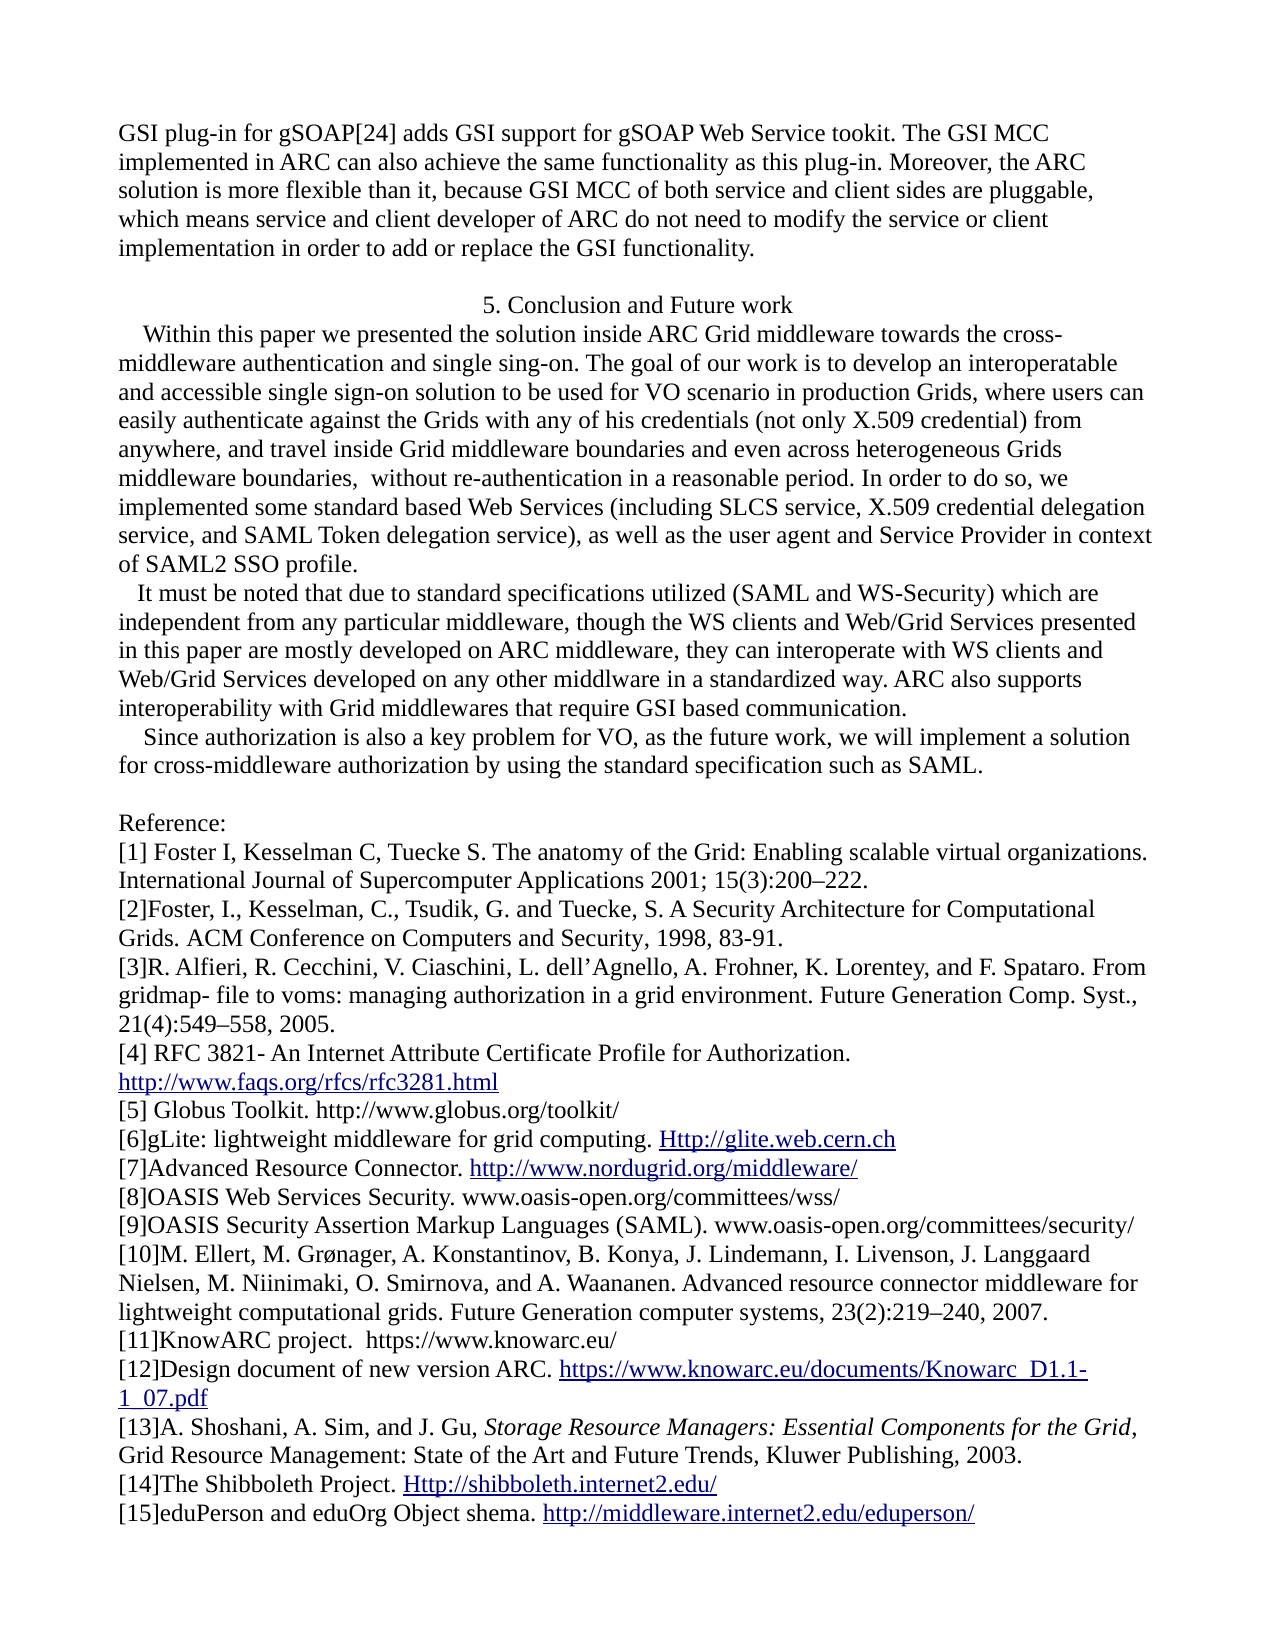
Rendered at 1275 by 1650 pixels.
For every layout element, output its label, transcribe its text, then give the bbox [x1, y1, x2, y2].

text [9]OASIS Security Assertion Markup Languages (SAML). www.oasis-open.org/committees/security/ [118, 1211, 1157, 1239]
text [14]The Shibboleth Project. Http://shibboleth.internet2.edu/ [118, 1469, 1157, 1498]
text Reference: [118, 808, 1157, 837]
text [5] Globus Toolkit. http://www.globus.org/toolkit/ [118, 1096, 1157, 1124]
text [8]OASIS Web Services Security. www.oasis-open.org/committees/wss/ [118, 1182, 1157, 1211]
text [11]KnowARC project. https://www.knowarc.eu/ [118, 1326, 1157, 1354]
text [13]A. Shoshani, A. Sim, and J. Gu, Storage Resource Managers: Essential Components for the Grid, Grid Resource Management: State of the Art and Future Trends, Kluwer Publishing, 2003. [118, 1412, 1157, 1469]
text [6]gLite: lightweight middleware for grid computing. Http://glite.web.cern.ch [118, 1124, 1157, 1153]
text [12]Design document of new version ARC. https://www.knowarc.eu/documents/Knowarc_D1.1-1_07.pdf [118, 1354, 1157, 1412]
text [7]Advanced Resource Connector. http://www.nordugrid.org/middleware/ [118, 1153, 1157, 1182]
text Within this paper we presented the solution inside ARC Grid middleware towards the cross-middleware authentication and single sing-on. The goal of our work is to develop an interoperatable and accessible single sign-on solution to be used for VO scenario in production Grids, where users can easily authenticate against the Grids with any of his credentials (not only X.509 credential) from anywhere, and travel inside Grid middleware boundaries and even across heterogeneous Grids middleware boundaries, without re-authentication in a reasonable period. In order to do so, we implemented some standard based Web Services (including SLCS service, X.509 credential delegation service, and SAML Token delegation service), as well as the user agent and Service Provider in context of SAML2 SSO profile. [118, 319, 1157, 578]
text Since authorization is also a key problem for VO, as the future work, we will implement a solution for cross-middleware authorization by using the standard specification such as SAML. [118, 722, 1157, 779]
text [4] RFC 3821- An Internet Attribute Certificate Profile for Authorization. http://www.faqs.org/rfcs/rfc3281.html [118, 1038, 1157, 1096]
text [2]Foster, I., Kesselman, C., Tsudik, G. and Tuecke, S. A Security Architecture for Computational Grids. ACM Conference on Computers and Security, 1998, 83-91. [118, 894, 1157, 952]
text GSI plug-in for gSOAP[24] adds GSI support for gSOAP Web Service tookit. The GSI MCC implemented in ARC can also achieve the same functionality as this plug-in. Moreover, the ARC solution is more flexible than it, because GSI MCC of both service and client sides are pluggable, which means service and client developer of ARC do not need to modify the service or client implementation in order to add or replace the GSI functionality. [118, 118, 1157, 262]
text 5. Conclusion and Future work [118, 291, 1157, 319]
text [3]R. Alfieri, R. Cecchini, V. Ciaschini, L. dell’Agnello, A. Frohner, K. Lorentey, and F. Spataro. From gridmap- file to voms: managing authorization in a grid environment. Future Generation Comp. Syst., 21(4):549–558, 2005. [118, 952, 1157, 1038]
text [1] Foster I, Kesselman C, Tuecke S. The anatomy of the Grid: Enabling scalable virtual organizations. International Journal of Supercomputer Applications 2001; 15(3):200–222. [118, 837, 1157, 894]
text [10]M. Ellert, M. Grønager, A. Konstantinov, B. Konya, J. Lindemann, I. Livenson, J. Langgaard Nielsen, M. Niinimaki, O. Smirnova, and A. Waananen. Advanced resource connector middleware for lightweight computational grids. Future Generation computer systems, 23(2):219–240, 2007. [118, 1239, 1157, 1326]
text It must be noted that due to standard specifications utilized (SAML and WS-Security) which are independent from any particular middleware, though the WS clients and Web/Grid Services presented in this paper are mostly developed on ARC middleware, they can interoperate with WS clients and Web/Grid Services developed on any other middlware in a standardized way. ARC also supports interoperability with Grid middlewares that require GSI based communication. [118, 578, 1157, 722]
text [15]eduPerson and eduOrg Object shema. http://middleware.internet2.edu/eduperson/ [118, 1498, 1157, 1527]
